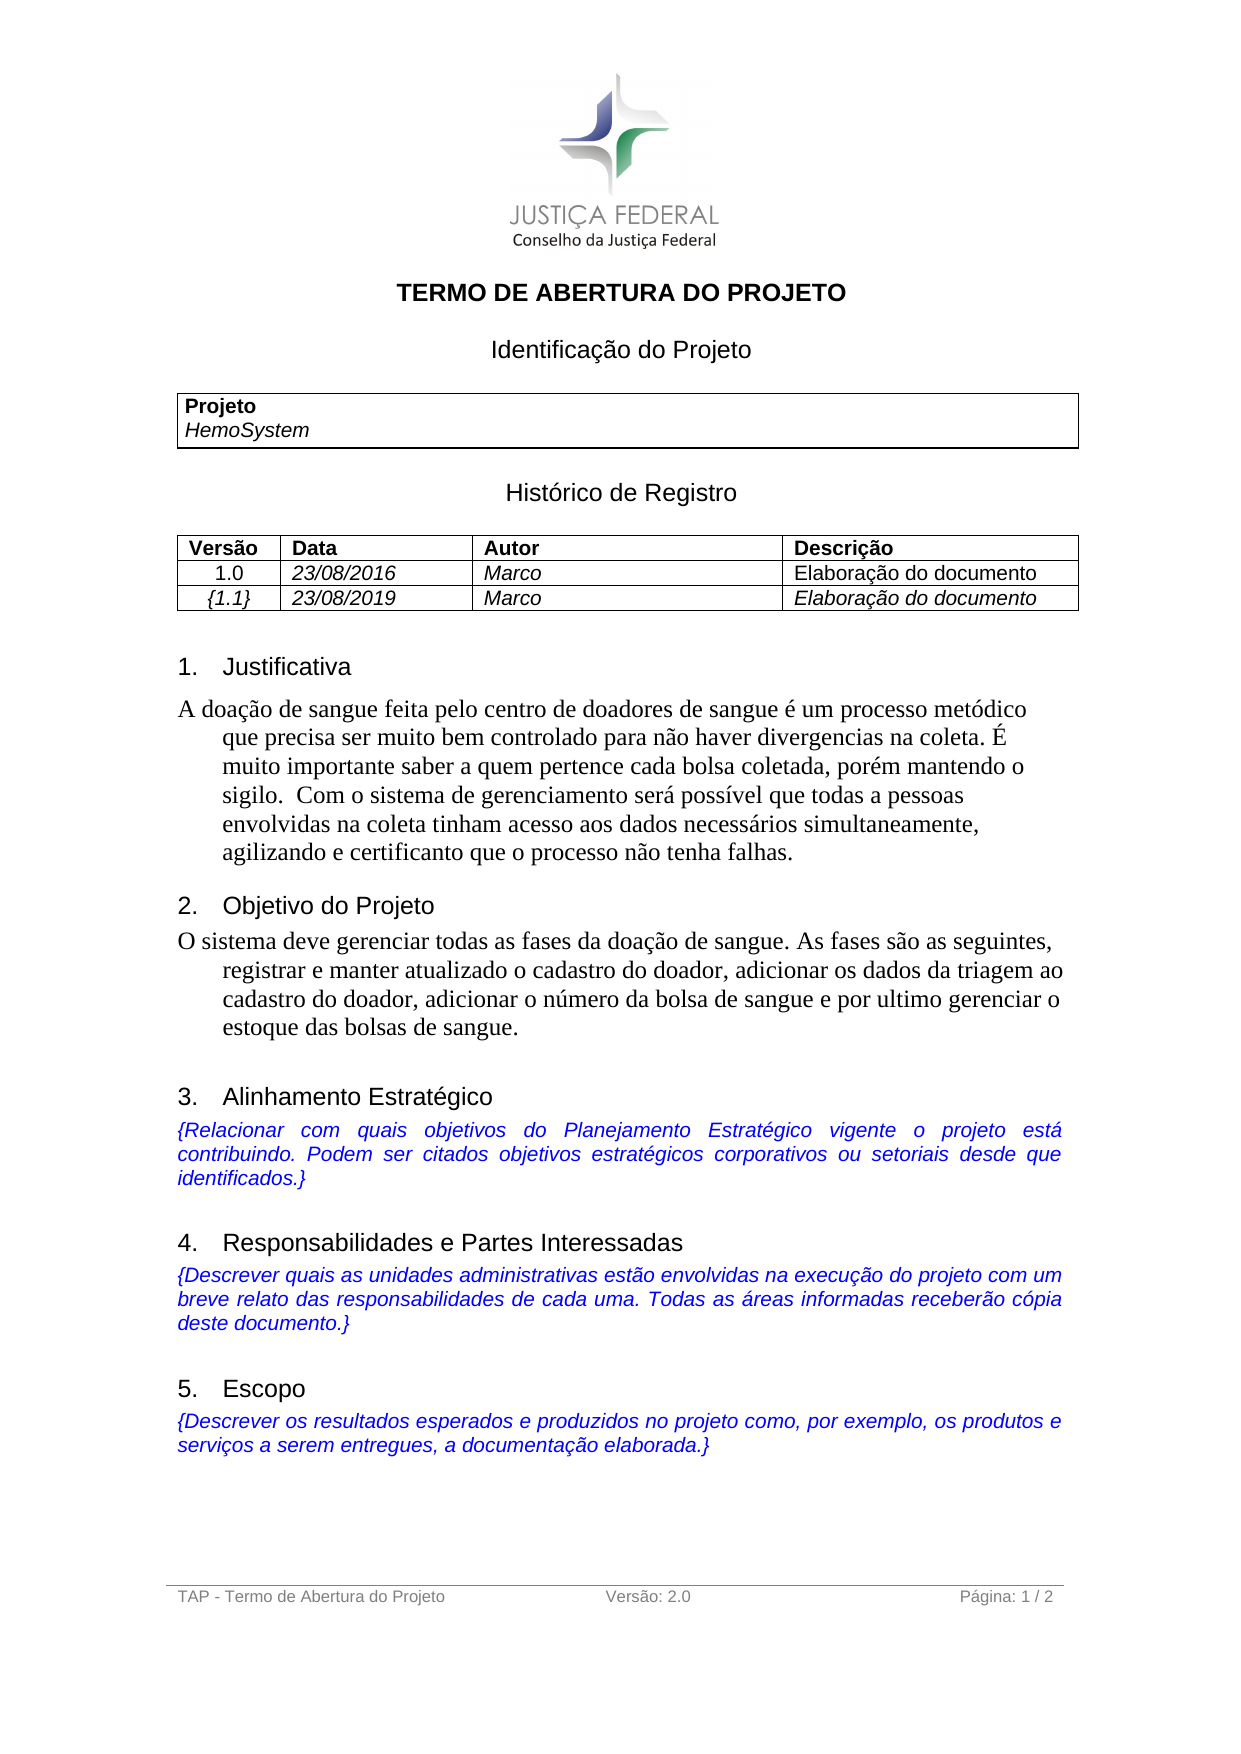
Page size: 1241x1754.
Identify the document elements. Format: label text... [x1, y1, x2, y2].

subtitle Justificativa [177, 652, 1065, 681]
table_header Data [281, 536, 472, 560]
subtitle Escopo [177, 1374, 1065, 1403]
text TERMO DE ABERTURA DO PROJETO [177, 278, 1065, 306]
picture [509, 73, 719, 249]
table_cell Elaboração do documento [783, 561, 1078, 585]
text {Relacionar com quais objetivos do Planejamento Estratégico vigente o projeto está contribuindo. Podem ser citados objetivos estratégicos corporativos ou setoriais desde que identificados.} [177, 1117, 1063, 1189]
text {Descrever quais as unidades administrativas estão envolvidas na execução do projeto com um breve relato das responsabilidades de cada uma. Todas as áreas informadas receberão cópia deste documento.} [177, 1263, 1063, 1335]
table_cell Marco [473, 561, 782, 585]
table_header Autor [473, 536, 782, 560]
text O sistema deve gerenciar todas as fases da doação de sangue. As fases são as seguintes, registrar e manter atualizado o cadastro do doador, adicionar os dados da triagem ao cadastro do doador, adicionar o número da bolsa de sangue e por ultimo gerenciar o estoque das bolsas de sangue. [177, 926, 1065, 1041]
text A doação de sangue feita pelo centro de doadores de sangue é um processo metódico que precisa ser muito bem controlado para não haver divergencias na coleta. É muito importante saber a quem pertence cada bolsa coletada, porém mantendo o sigilo. Com o sistema de gerenciamento será possível que todas a pessoas envolvidas na coleta tinham acesso aos dados necessários simultaneamente, agilizando e certificanto que o processo não tenha falhas. [177, 694, 1065, 866]
text Identificação do Projeto [177, 335, 1065, 364]
table_cell 23/08/2019 [281, 586, 472, 610]
table_cell 1.0 [178, 561, 280, 585]
subtitle Objetivo do Projeto [177, 891, 1065, 920]
table_cell Marco [473, 586, 782, 610]
table_cell Elaboração do documento [783, 586, 1078, 610]
table_header Projeto HemoSystem [178, 394, 1078, 447]
table_header Versão [178, 536, 280, 560]
table_cell 23/08/2016 [281, 561, 472, 585]
subtitle Alinhamento Estratégico [177, 1082, 1065, 1111]
text {Descrever os resultados esperados e produzidos no projeto como, por exemplo, os produtos e serviços a serem entregues, a documentação elaborada.} [177, 1409, 1063, 1457]
table_cell {1.1} [178, 586, 280, 610]
text Histórico de Registro [177, 478, 1065, 506]
table_header Descrição [783, 536, 1078, 560]
subtitle Responsabilidades e Partes Interessadas [177, 1228, 1065, 1257]
